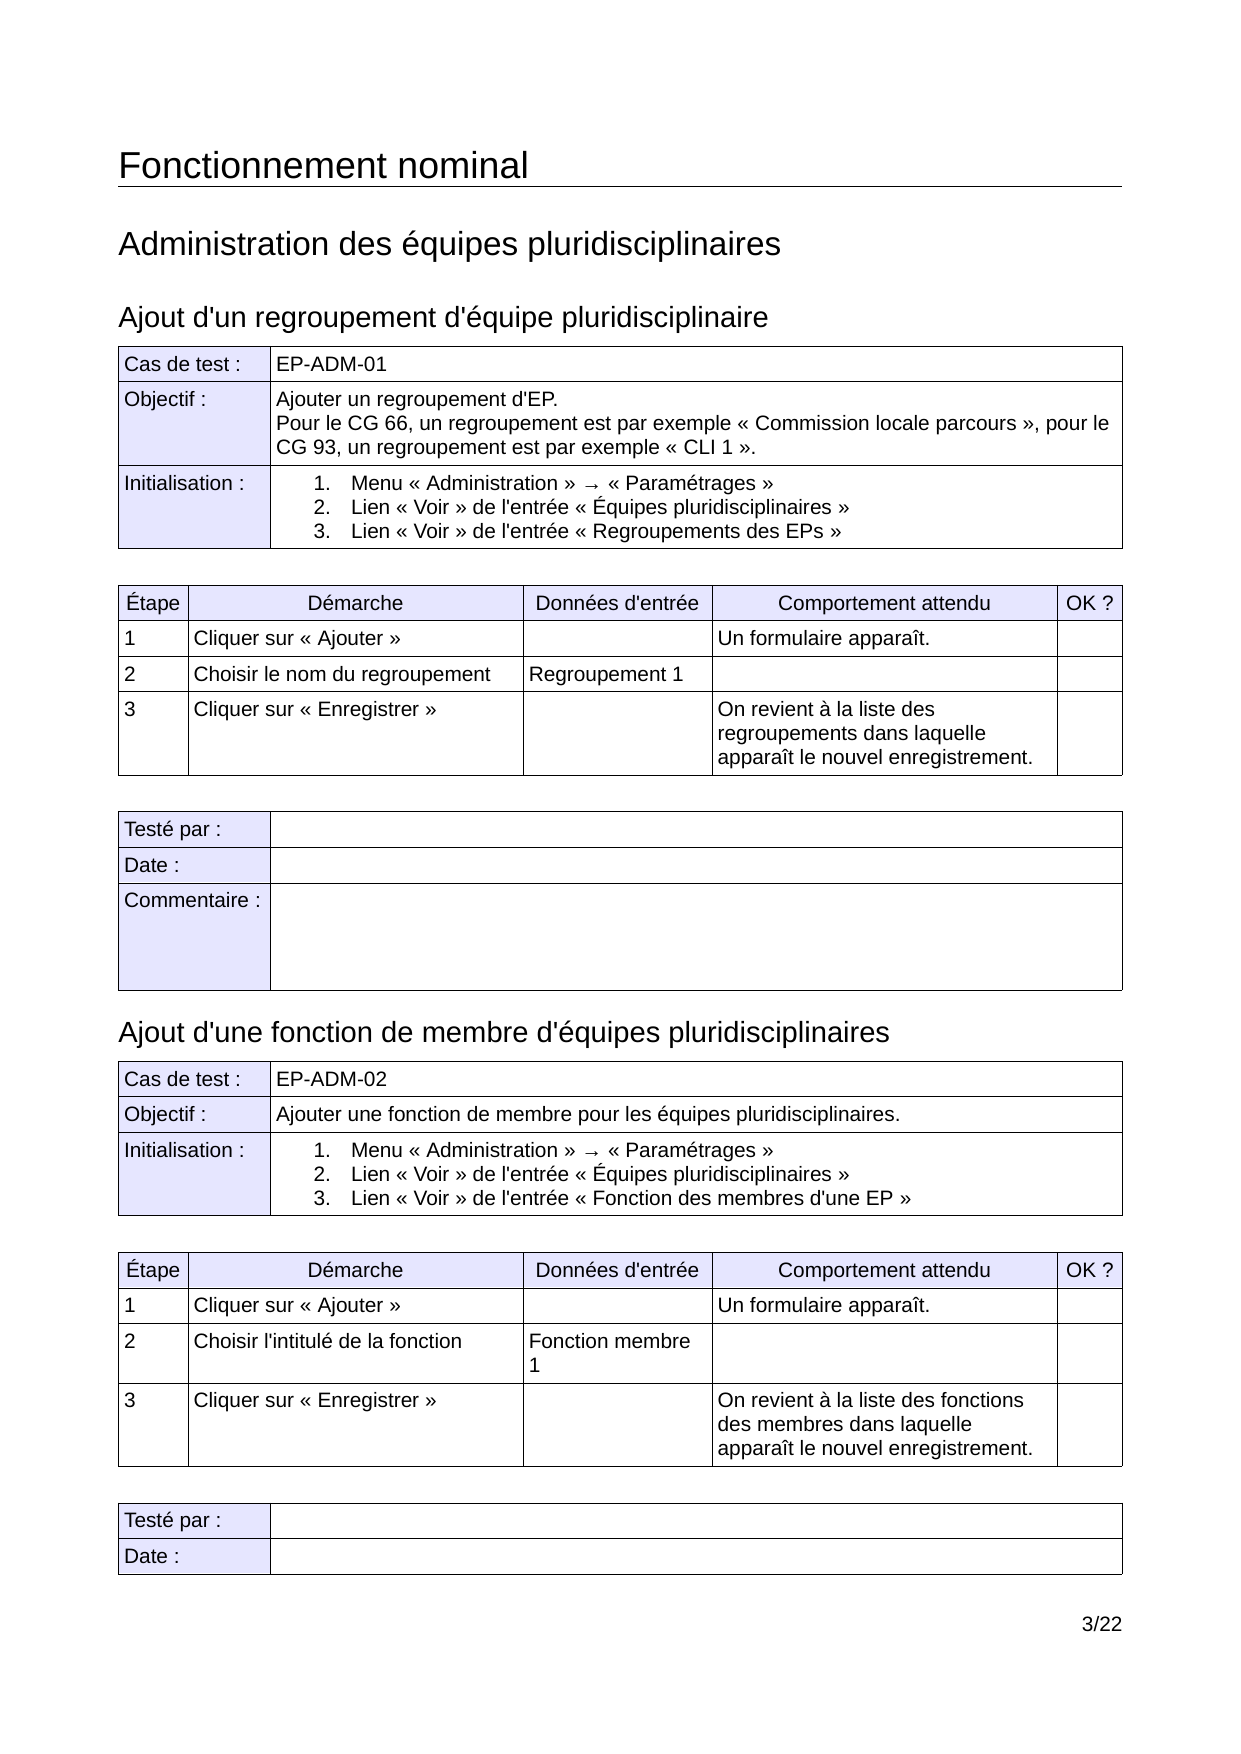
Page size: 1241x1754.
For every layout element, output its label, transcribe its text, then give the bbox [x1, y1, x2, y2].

table_cell [271, 884, 1122, 990]
table_header [271, 812, 1122, 847]
table_cell Objectif : [119, 382, 270, 465]
table_header [271, 1504, 1122, 1538]
table_cell [524, 1289, 712, 1323]
table_header Comportement attendu [713, 586, 1057, 620]
subtitle Fonctionnement nominal [118, 143, 1122, 186]
table_header EP-ADM-02 [271, 1062, 1122, 1096]
table_cell Cliquer sur « Ajouter » [189, 1289, 523, 1323]
table_header OK ? [1058, 1253, 1122, 1287]
table_cell 2 [119, 657, 188, 691]
table_cell Menu « Administration » → « Paramétrages » Lien « Voir » de l'entrée « Équipes pluridisciplinaires » Lien « Voir » de l'entrée « Regroupements des EPs » [271, 466, 1122, 548]
table_cell [713, 1324, 1057, 1382]
table_cell Choisir l'intitulé de la fonction [189, 1324, 523, 1382]
table_cell [271, 1539, 1122, 1573]
table_cell Ajouter une fonction de membre pour les équipes pluridisciplinaires. [271, 1097, 1122, 1132]
table_cell Date : [119, 848, 270, 882]
table_cell Initialisation : [119, 466, 270, 548]
table_cell Ajouter un regroupement d'EP. Pour le CG 66, un regroupement est par exemple « Commission locale parcours », pour le CG 93, un regroupement est par exemple « CLI 1 ». [271, 382, 1122, 465]
table_header Cas de test : [119, 347, 270, 381]
table_cell Objectif : [119, 1097, 270, 1132]
table_cell 1 [119, 621, 188, 656]
table_cell Commentaire : [119, 884, 270, 990]
table_cell 3 [119, 692, 188, 775]
subtitle Administration des équipes pluridisciplinaires [118, 224, 1122, 262]
table_header OK ? [1058, 586, 1122, 620]
table_cell [713, 657, 1057, 691]
subtitle Ajout d'un regroupement d'équipe pluridisciplinaire [118, 300, 1122, 333]
table_cell Un formulaire apparaît. [713, 621, 1057, 656]
table_header Étape [119, 586, 188, 620]
table_cell [1058, 1384, 1122, 1466]
table_header Étape [119, 1253, 188, 1287]
table_cell 3 [119, 1384, 188, 1466]
table_cell Choisir le nom du regroupement [189, 657, 523, 691]
table_cell 1 [119, 1289, 188, 1323]
table_header Démarche [189, 586, 523, 620]
table_cell 2 [119, 1324, 188, 1382]
table_cell Cliquer sur « Enregistrer » [189, 1384, 523, 1466]
table_header Testé par : [119, 1504, 270, 1538]
table_cell [1058, 621, 1122, 656]
table_cell Initialisation : [119, 1133, 270, 1215]
table_cell [271, 848, 1122, 882]
table_header Testé par : [119, 812, 270, 847]
table_cell [1058, 1289, 1122, 1323]
table_cell On revient à la liste des fonctions des membres dans laquelle apparaît le nouvel enregistrement. [713, 1384, 1057, 1466]
table_cell [1058, 692, 1122, 775]
table_cell Menu « Administration » → « Paramétrages » Lien « Voir » de l'entrée « Équipes pluridisciplinaires » Lien « Voir » de l'entrée « Fonction des membres d'une EP » [271, 1133, 1122, 1215]
table_header Données d'entrée [524, 586, 712, 620]
table_header Cas de test : [119, 1062, 270, 1096]
table_header Démarche [189, 1253, 523, 1287]
table_cell On revient à la liste des regroupements dans laquelle apparaît le nouvel enregistrement. [713, 692, 1057, 775]
table_header Comportement attendu [713, 1253, 1057, 1287]
table_cell [524, 1384, 712, 1466]
table_cell Fonction membre 1 [524, 1324, 712, 1382]
subtitle Ajout d'une fonction de membre d'équipes pluridisciplinaires [118, 1015, 1122, 1048]
table_cell Cliquer sur « Enregistrer » [189, 692, 523, 775]
table_cell Date : [119, 1539, 270, 1573]
table_cell [524, 621, 712, 656]
table_cell [524, 692, 712, 775]
table_cell Cliquer sur « Ajouter » [189, 621, 523, 656]
table_cell Un formulaire apparaît. [713, 1289, 1057, 1323]
table_header Données d'entrée [524, 1253, 712, 1287]
table_cell [1058, 1324, 1122, 1382]
table_header EP-ADM-01 [271, 347, 1122, 381]
table_cell [1058, 657, 1122, 691]
table_cell Regroupement 1 [524, 657, 712, 691]
